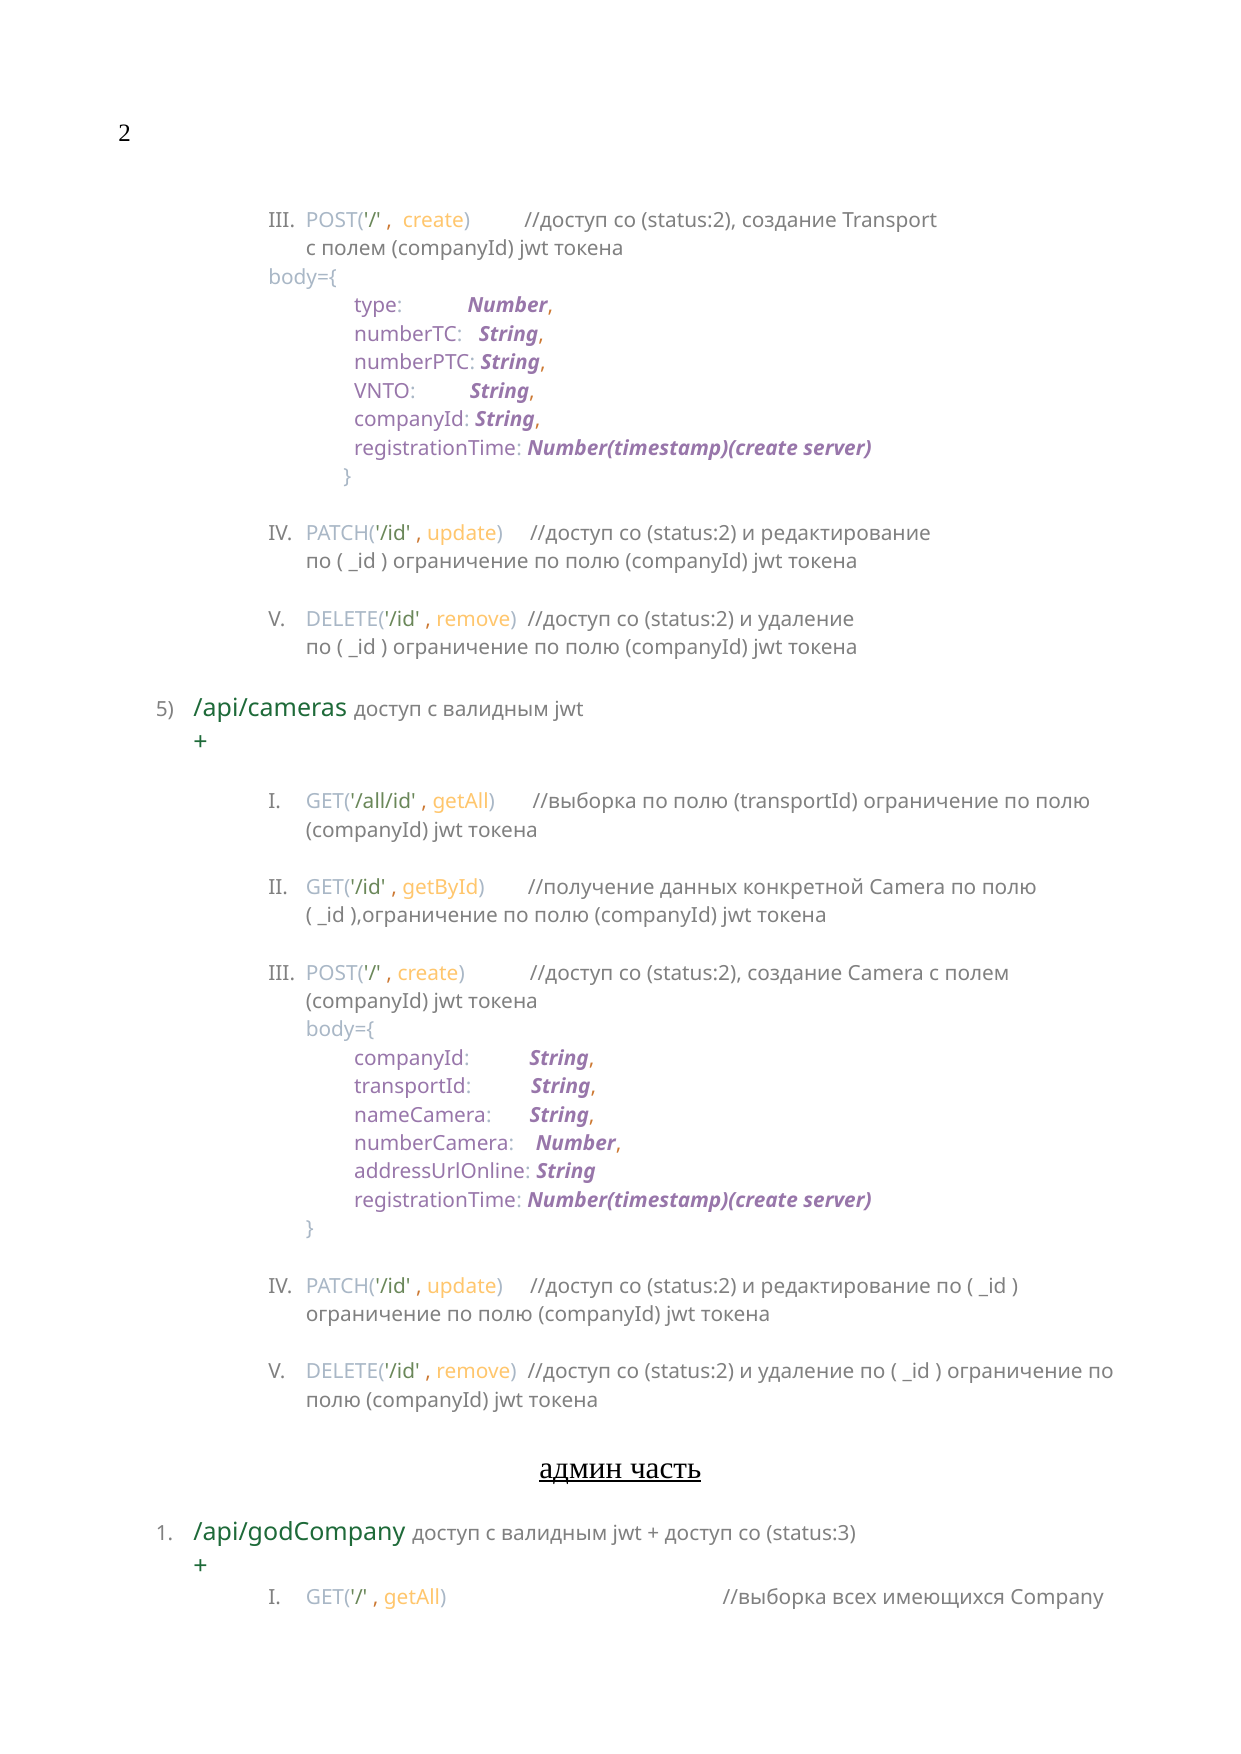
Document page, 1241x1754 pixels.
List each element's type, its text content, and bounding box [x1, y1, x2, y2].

list POST('/' , create) //доступ со (status:2), создание Camera c полем (companyId) jwt токена [268, 958, 1122, 1014]
list registrationTime: Number(timestamp)(create server) } [306, 433, 1122, 489]
list POST('/' , create) //доступ со (status:2), создание Transport [268, 205, 1122, 233]
list PATCH('/id' , update) //доступ со (status:2) и редактирование по ( _id ) ограничение по полю (companyId) jwt токена [268, 1271, 1122, 1328]
list /api/cameras доступ с валидным jwt [156, 689, 1122, 723]
list DELETE('/id' , remove) //доступ со (status:2) и удаление по ( _id ) ограничение по полю (companyId) jwt токена [268, 1356, 1122, 1413]
list GET('/id' , getById) //получение данных конкретной Camera по полю ( _id ),ограничение по полю (companyId) jwt токена [268, 872, 1122, 929]
list GET('/all/id' , getAll) //выборка по полю (transportId) ограничение по полю (companyId) jwt токена [268, 786, 1122, 843]
list PATCH('/id' , update) //доступ со (status:2) и редактирование [268, 518, 1122, 547]
list c полем (companyId) jwt токена [268, 233, 1122, 262]
list по ( _id ) ограничение по полю (companyId) jwt токена [268, 632, 1122, 661]
list /api/godCompany доступ с валидным jwt + доступ со (status:3) [156, 1514, 1122, 1548]
list GET('/' , getAll) //выборка всех имеющихся Company [268, 1582, 1122, 1610]
list по ( _id ) ограничение по полю (companyId) jwt токена [268, 547, 1122, 575]
list + [156, 723, 1122, 758]
list body={ companyId: String, transportId: String, nameCamera: String, numberCamera: Number, addressUrlOnline: String registrationTime: Number(timestamp)(create server) } [268, 1014, 1122, 1242]
text админ часть [118, 1449, 1122, 1485]
list body={ type: Number, numberTC: String, numberPTC: String, VNTO: String, companyId: String, [231, 262, 1122, 433]
list + [156, 1548, 1122, 1582]
list DELETE('/id' , remove) //доступ со (status:2) и удаление [268, 604, 1122, 632]
